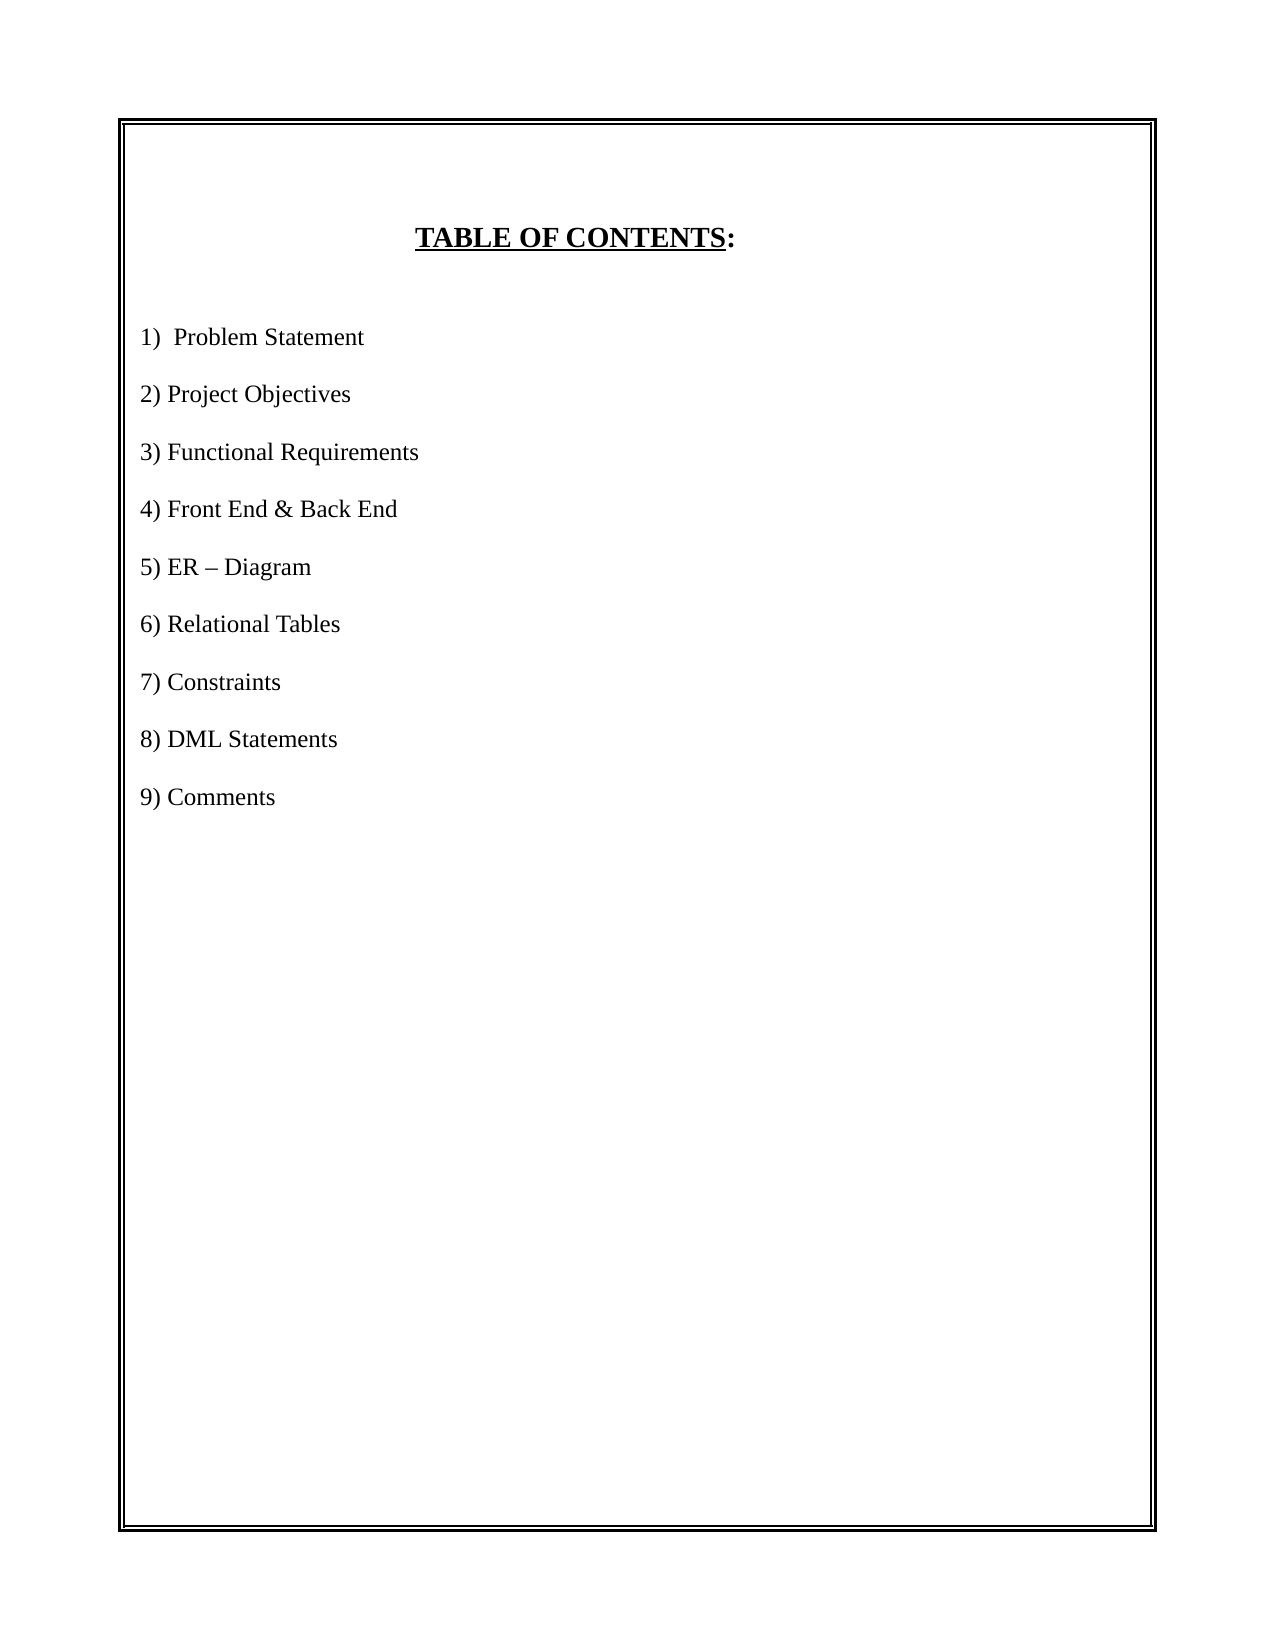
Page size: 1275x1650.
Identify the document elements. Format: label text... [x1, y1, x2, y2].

text TABLE OF CONTENTS: [140, 217, 1135, 255]
text 1) Problem Statement [140, 322, 1135, 351]
text 7) Constraints [140, 667, 1135, 696]
text 6) Relational Tables [140, 609, 1135, 638]
text 8) DML Statements [140, 724, 1135, 753]
text 4) Front End & Back End [140, 494, 1135, 523]
text 2) Project Objectives [140, 379, 1135, 408]
text 9) Comments [140, 782, 1135, 811]
text 5) ER – Diagram [140, 552, 1135, 581]
text 3) Functional Requirements [140, 437, 1135, 466]
